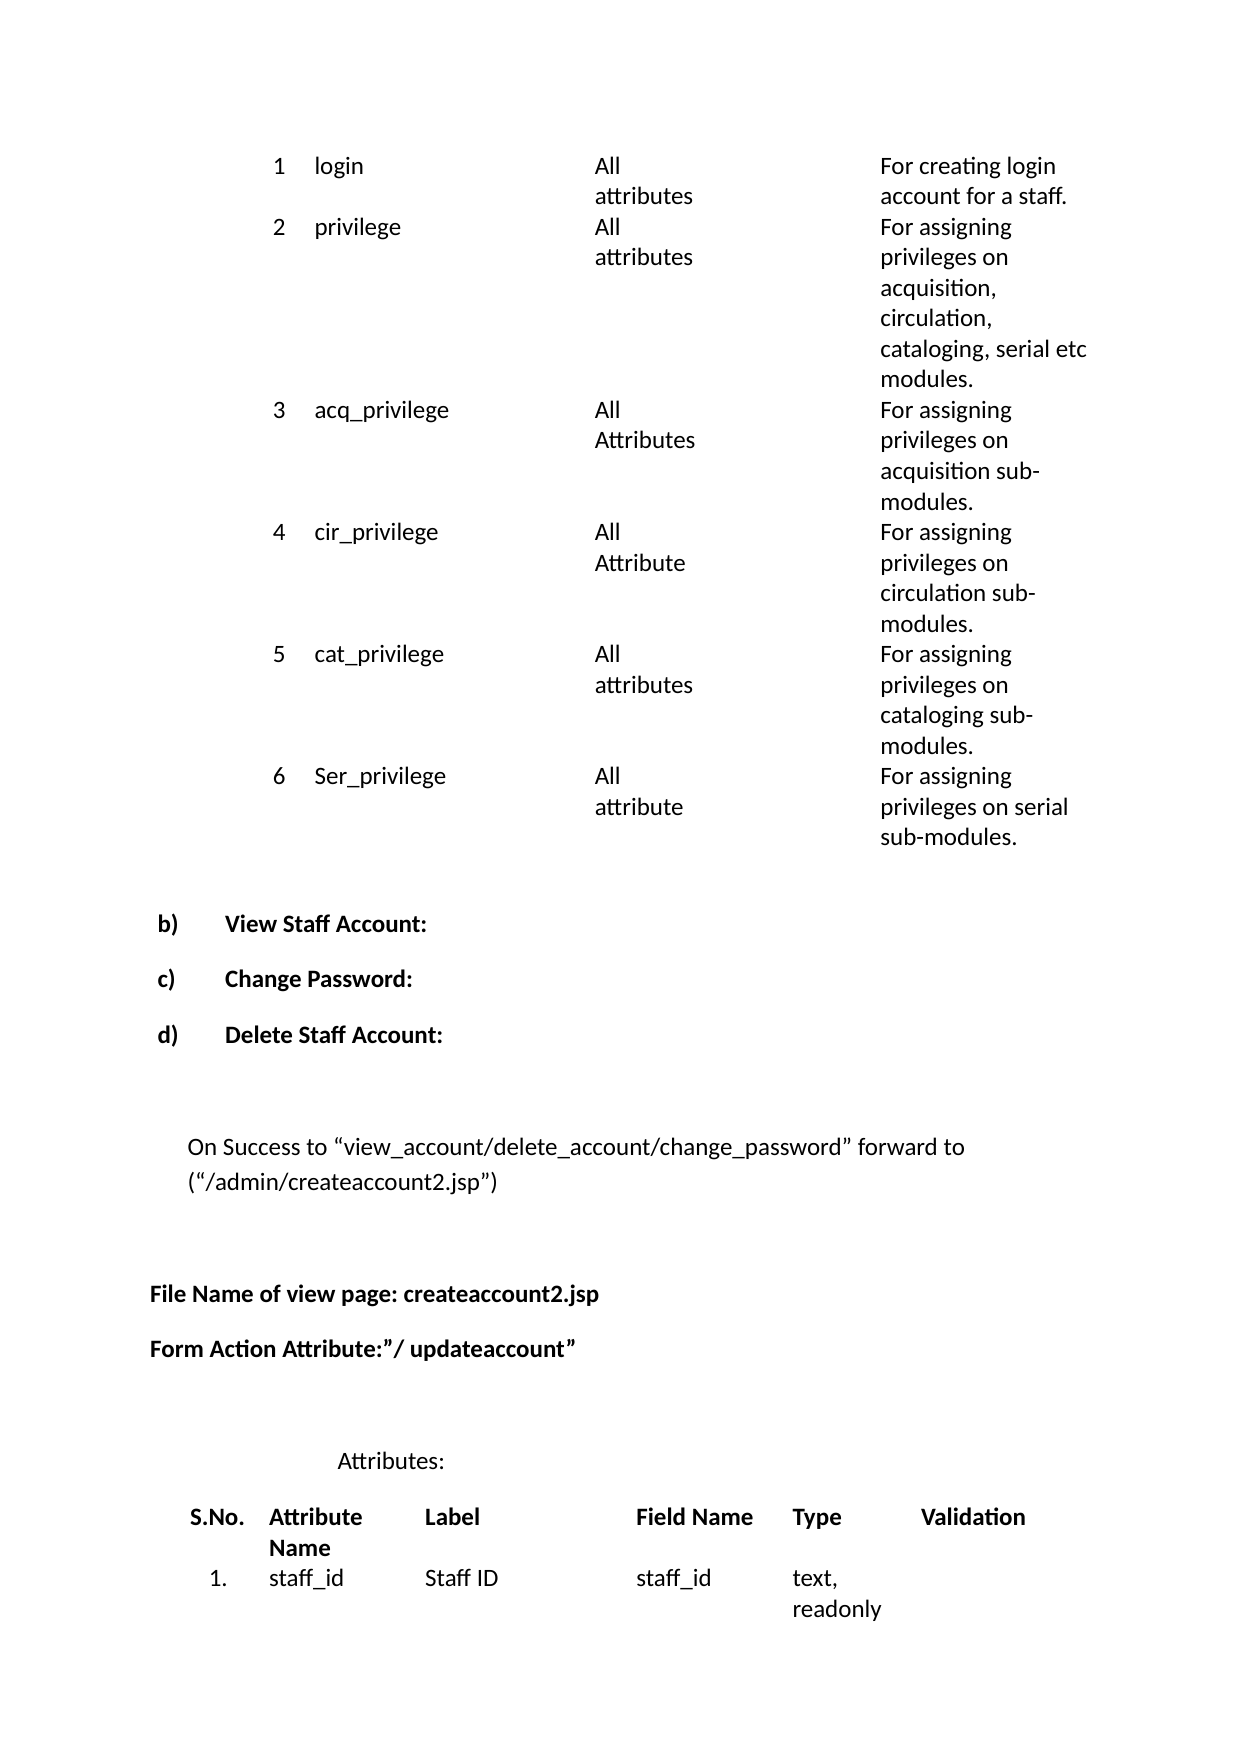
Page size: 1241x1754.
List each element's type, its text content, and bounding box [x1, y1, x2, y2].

table_cell For assigning privileges on cataloging sub-modules. [869, 638, 1101, 760]
table_cell For creating login account for a staff. [869, 150, 1101, 211]
table_cell Ser_privilege [303, 760, 461, 852]
table_cell [708, 394, 869, 516]
table_header S.No. [179, 1501, 258, 1562]
table_cell [461, 211, 583, 394]
table_cell [708, 150, 869, 211]
table_cell Staff ID [414, 1562, 625, 1623]
table_cell 5 [224, 638, 303, 760]
list View Staff Account: [157, 908, 1090, 938]
table_cell staff_id [625, 1562, 781, 1623]
text Form Action Attribute:”/ updateaccount” [150, 1334, 1090, 1364]
table_cell cir_privilege [303, 516, 461, 638]
table_cell privilege [303, 211, 461, 394]
table_header Type [781, 1501, 909, 1562]
table_cell text, readonly [781, 1562, 909, 1623]
table_cell 2 [224, 211, 303, 394]
table_cell cat_privilege [303, 638, 461, 760]
table_cell 1. [179, 1562, 258, 1623]
table_cell [461, 150, 583, 211]
table_cell All Attributes [583, 394, 708, 516]
text File Name of view page: createaccount2.jsp [150, 1278, 1090, 1308]
table_cell [910, 1562, 1101, 1623]
table_cell 6 [224, 760, 303, 852]
table_cell For assigning privileges on acquisition sub-modules. [869, 394, 1101, 516]
table_cell All attributes [583, 638, 708, 760]
table_cell [461, 516, 583, 638]
table_cell For assigning privileges on circulation sub-modules. [869, 516, 1101, 638]
table_cell [461, 394, 583, 516]
table_cell [708, 211, 869, 394]
table_cell All attributes [583, 211, 708, 394]
table_cell staff_id [258, 1562, 414, 1623]
table_cell [708, 516, 869, 638]
table_header Attribute Name [258, 1501, 414, 1562]
table_header Validation [910, 1501, 1101, 1562]
table_cell All Attribute [583, 516, 708, 638]
table_cell 1 [224, 150, 303, 211]
text On Success to “view_account/delete_account/change_password” forward to (“/admin/createaccount2.jsp”) [187, 1131, 1090, 1197]
table_cell For assigning privileges on acquisition, circulation, cataloging, serial etc modules. [869, 211, 1101, 394]
table_cell 3 [224, 394, 303, 516]
table_cell All attribute [583, 760, 708, 852]
list Attributes: [337, 1445, 1090, 1476]
table_cell [708, 760, 869, 852]
table_cell [708, 638, 869, 760]
table_header Field Name [625, 1501, 781, 1562]
list Change Password: [157, 964, 1090, 994]
table_cell For assigning privileges on serial sub-modules. [869, 760, 1101, 852]
table_cell All attributes [583, 150, 708, 211]
table_cell acq_privilege [303, 394, 461, 516]
table_cell [461, 638, 583, 760]
table_header Label [414, 1501, 625, 1562]
table_cell [461, 760, 583, 852]
table_cell login [303, 150, 461, 211]
table_cell 4 [224, 516, 303, 638]
list Delete Staff Account: [157, 1019, 1090, 1050]
